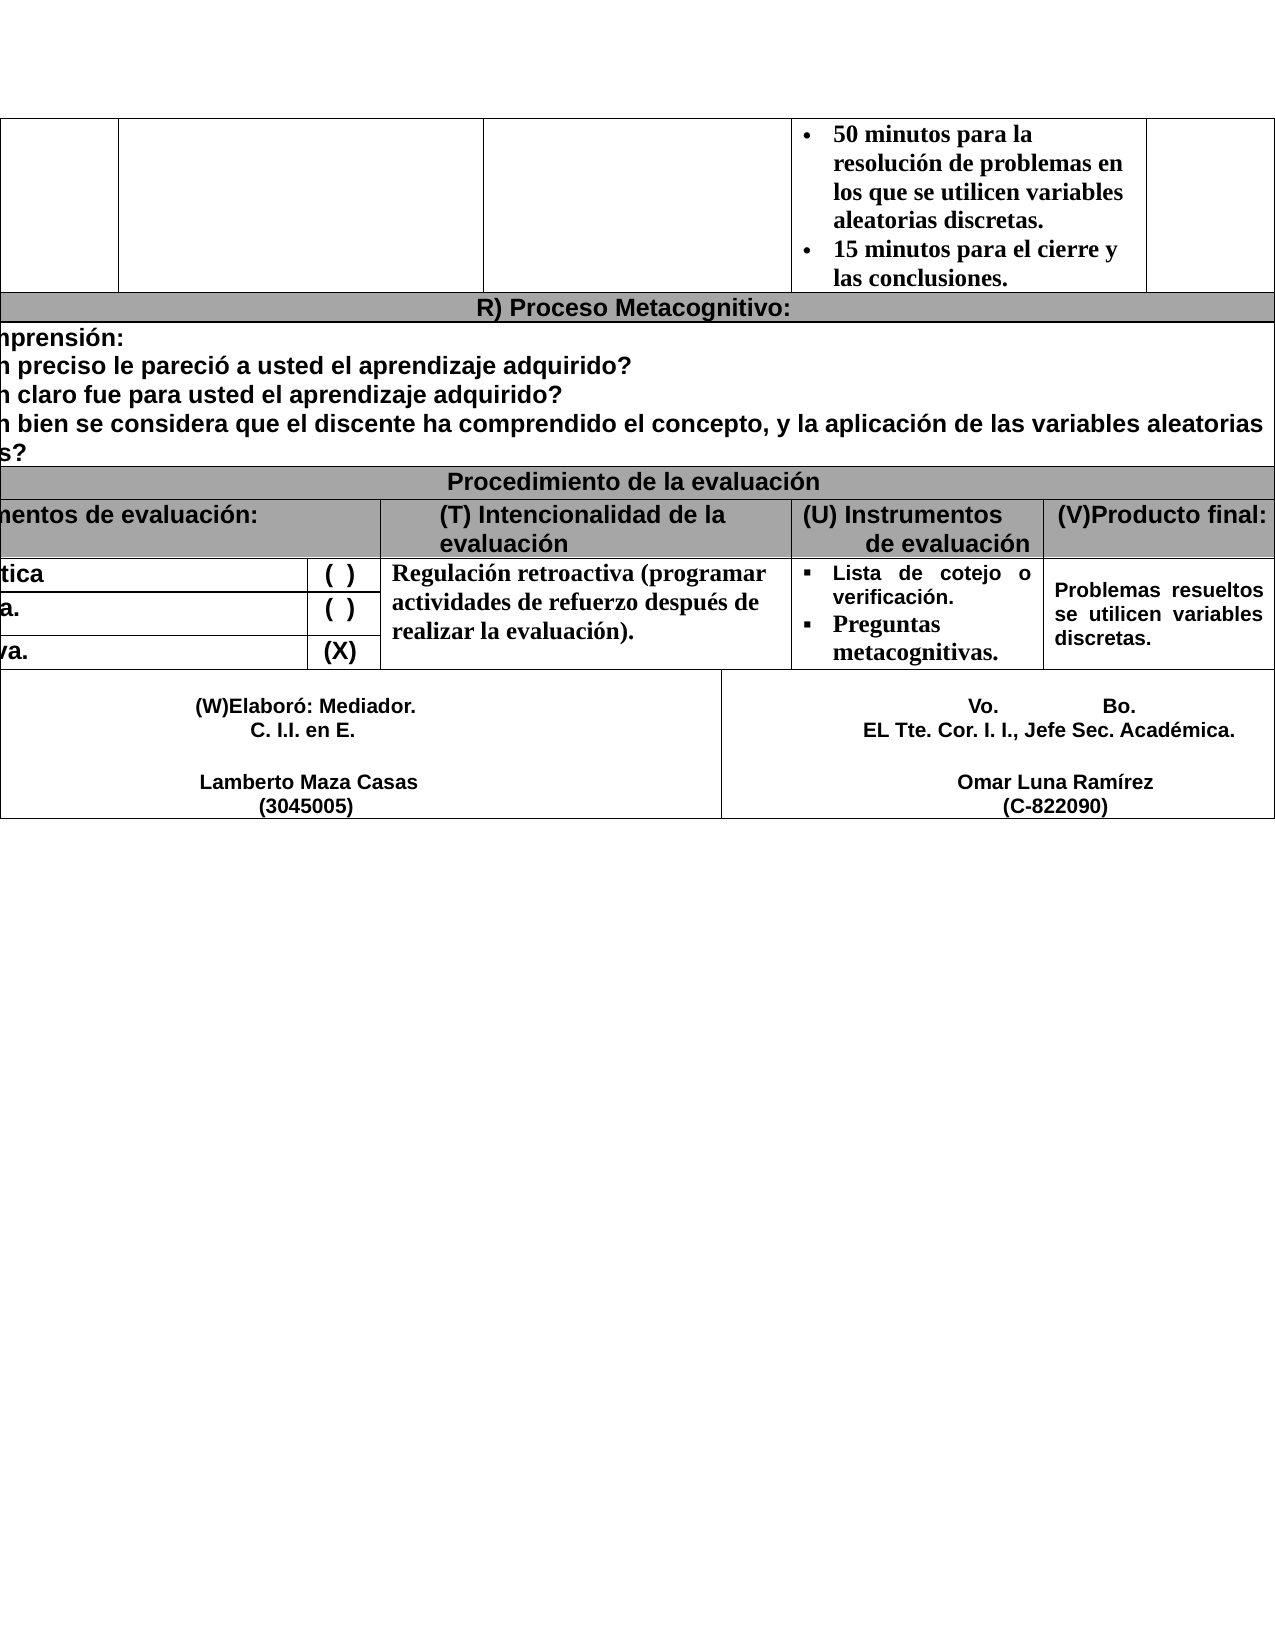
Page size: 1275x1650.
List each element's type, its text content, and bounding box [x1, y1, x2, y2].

table_cell Problemas resueltos en donde se utilicen variables aleatorias discretas. [1044, 559, 1274, 668]
table_cell (W)Elaboró: Mediador. C. I.I. en E. Lamberto Maza Casas (3045005) [1, 670, 721, 818]
table_cell ( ) [308, 559, 380, 591]
table_cell (T) Intencionalidad de la evaluación [381, 500, 791, 557]
table_cell Formativa. [1, 636, 307, 668]
table_cell 120 minutos en total. 20 minutos de receso intercalados 5 minutos de encuadre. 5 minutos para explicar el desarrollo de la dinámica de trabajo. 25 minutos para dar retroalimentación sobre las tareas y evidencias desarrolladas por los discentes en las clases anteriores. 50 minutos para la resolución de problemas en los que se utilicen variables aleatorias discretas. 15 minutos para el cierre y las conclusiones. [792, 119, 1146, 292]
table_cell [119, 119, 483, 292]
table_cell Lista de cotejo o verificación. Preguntas metacognitivas. [792, 559, 1043, 668]
table_cell Vo. Bo. EL Tte. Cor. I. I., Jefe Sec. Académica. Omar Luna Ramírez (C-822090) [722, 670, 1274, 818]
table_cell (U) Instrumentos de evaluación [792, 500, 1043, 557]
table_cell [1147, 119, 1274, 292]
table_cell Sumativa. [1, 593, 307, 635]
table_cell Metacomprensión: ¿Qué tan preciso le pareció a usted el aprendizaje adquirido? ¿Qué tan claro fue para usted el aprendizaje adquirido? ¿Qué tan bien se considera que el discente ha comprendido el concepto, y la aplicación de las variables aleatorias discretas? [1, 323, 1274, 466]
table_cell (X) [308, 636, 380, 668]
table_cell Regulación retroactiva (programar actividades de refuerzo después de realizar la evaluación). [381, 559, 791, 668]
table_cell Procedimiento de la evaluación [1, 467, 1274, 499]
table_cell [484, 119, 791, 292]
table_cell (S) Momentos de evaluación: [1, 500, 380, 557]
table_cell ( ) [308, 593, 380, 635]
table_cell Diagnóstica [1, 559, 307, 591]
table_cell Método Expositivo. Técnica de Explicación Oral. [1, 119, 118, 292]
table_cell R) Proceso Metacognitivo: [1, 293, 1274, 321]
table_cell (V)Producto final: [1044, 500, 1274, 557]
